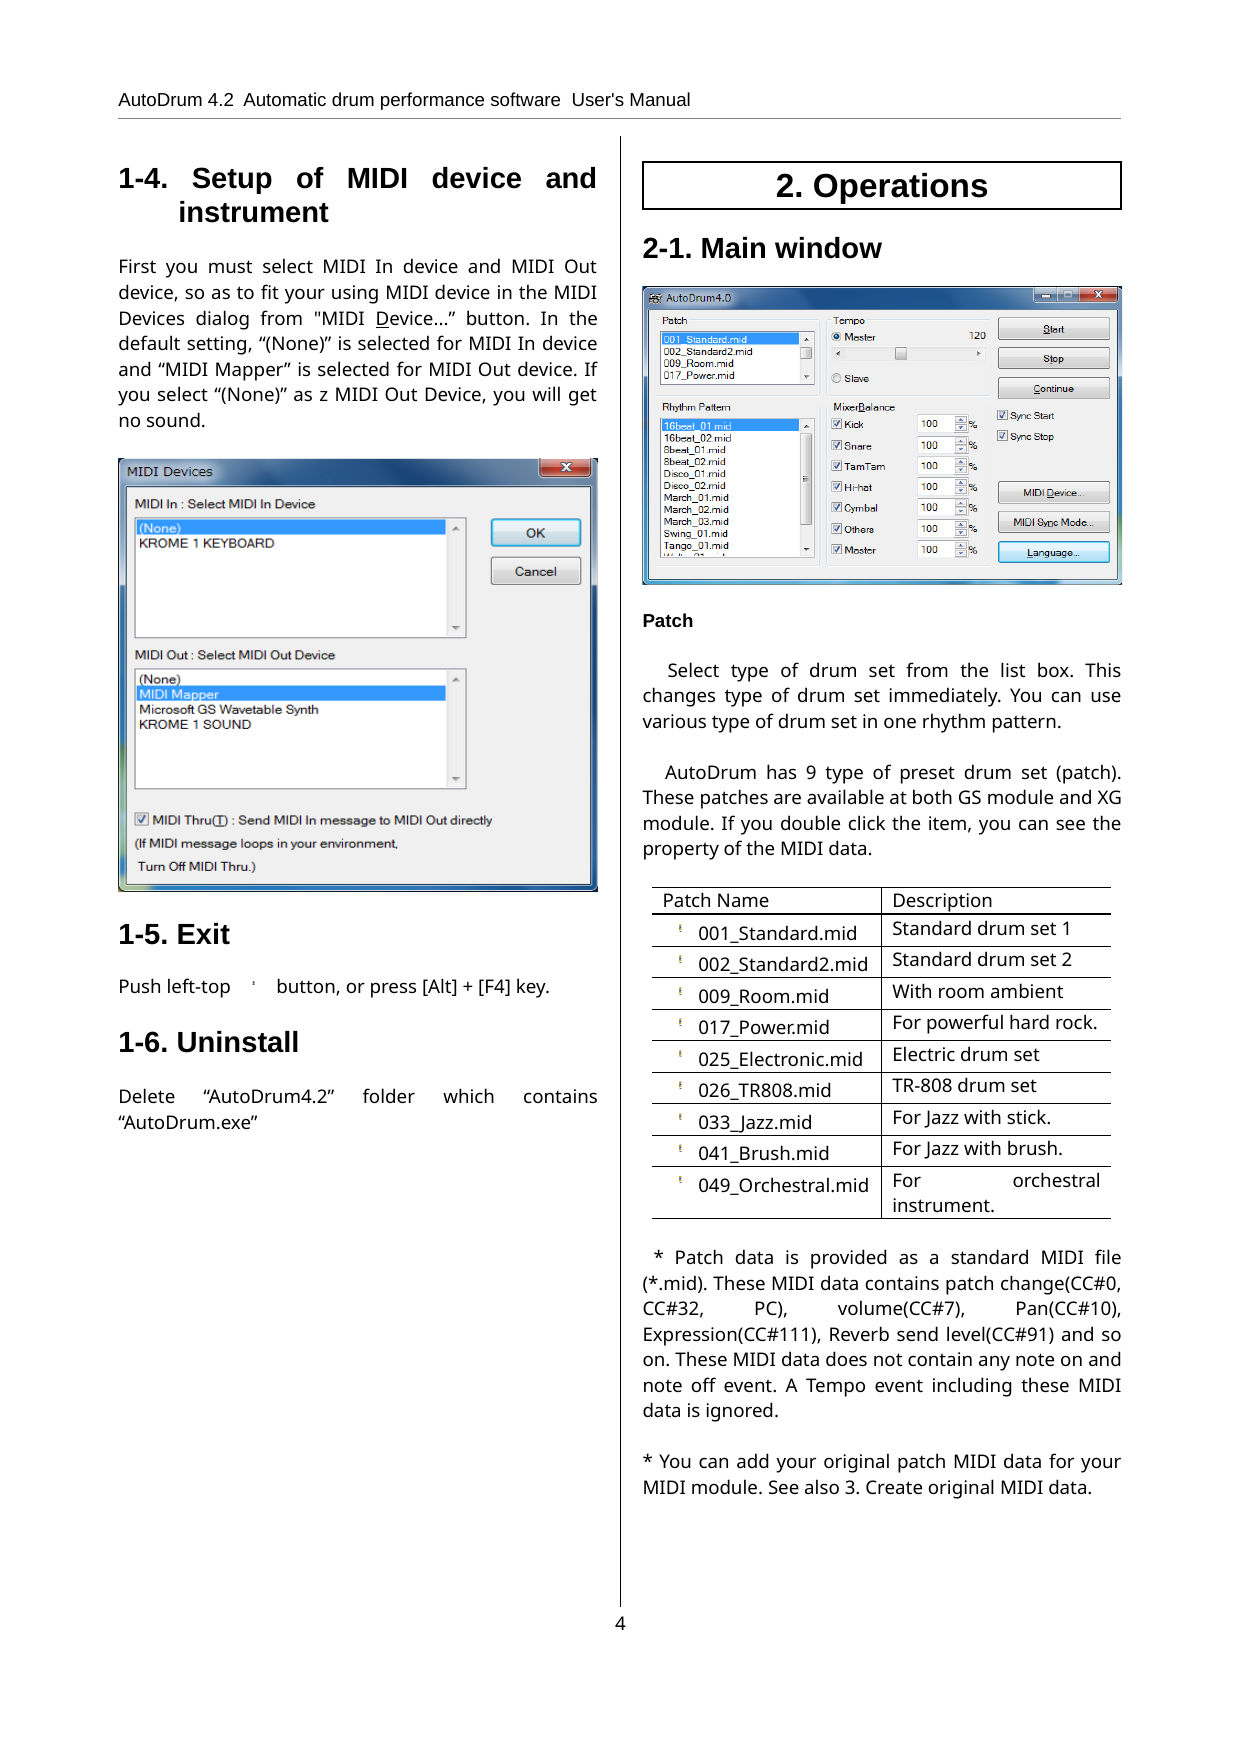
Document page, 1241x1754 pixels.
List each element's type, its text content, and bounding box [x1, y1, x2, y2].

table_cell TR-808 drum set [882, 1073, 1111, 1103]
table_cell 049_Orchestral.mid [652, 1167, 881, 1218]
table_cell 002_Standard2.mid [652, 947, 881, 977]
table_cell For Jazz with brush. [882, 1136, 1111, 1166]
table_cell Standard drum set 2 [882, 947, 1111, 977]
text AutoDrum has 9 type of preset drum set (patch). These patches are available at both GS module and XG module. If you double click the item, you can see the property of the MIDI data. [642, 759, 1122, 861]
text First you must select MIDI In device and MIDI Out device, so as to fit your using MIDI device in the MIDI Devices dialog from "MIDI Device...” button. In the default setting, “(None)” is selected for MIDI In device and “MIDI Mapper” is selected for MIDI Out device. If you select “(None)” as z MIDI Out Device, you will get no sound. [118, 254, 598, 432]
text Select type of drum set from the list box. This changes type of drum set immediately. You can use various type of drum set in one rhythm pattern. [642, 657, 1122, 733]
subtitle 1-4. Setup of MIDI device and instrument [118, 161, 598, 228]
table_cell For Jazz with stick. [882, 1104, 1111, 1134]
table_cell Standard drum set 1 [882, 915, 1111, 946]
table_header Patch Name [652, 888, 881, 913]
subtitle 2. Operations [644, 163, 1120, 208]
table_cell 026_TR808.mid [652, 1073, 881, 1103]
text * Patch data is provided as a standard MIDI file (*.mid). These MIDI data contains patch change(CC#0, CC#32, PC), volume(CC#7), Pan(CC#10), Expression(CC#111), Reverb send level(CC#91) and so on. These MIDI data does not contain any note on and note off event. A Tempo event including these MIDI data is ignored. [642, 1244, 1122, 1423]
table_header Description [882, 888, 1111, 913]
picture [642, 286, 1123, 585]
text * You can add your original patch MIDI data for your MIDI module. See also 3. Create original MIDI data. [642, 1449, 1122, 1500]
table_cell 025_Electronic.mid [652, 1041, 881, 1072]
table_cell 033_Jazz.mid [652, 1104, 881, 1134]
text Push left-top button, or press [Alt] + [F4] key. [118, 972, 598, 999]
text Delete “AutoDrum4.2” folder which contains “AutoDrum.exe” [118, 1084, 598, 1135]
table_cell 001_Standard.mid [652, 915, 881, 946]
subtitle 1-6. Uninstall [118, 1025, 598, 1058]
text Patch [642, 610, 1122, 631]
picture [118, 458, 598, 892]
table_cell Electric drum set [882, 1041, 1111, 1072]
table_cell 017_Power.mid [652, 1010, 881, 1040]
subtitle 2-1. Main window [642, 231, 1122, 265]
table_cell With room ambient [882, 978, 1111, 1009]
table_cell For powerful hard rock. [882, 1010, 1111, 1040]
table_cell For orchestral instrument. [882, 1167, 1111, 1218]
table_cell 009_Room.mid [652, 978, 881, 1009]
table_cell 041_Brush.mid [652, 1136, 881, 1166]
subtitle 1-5. Exit [118, 917, 598, 950]
